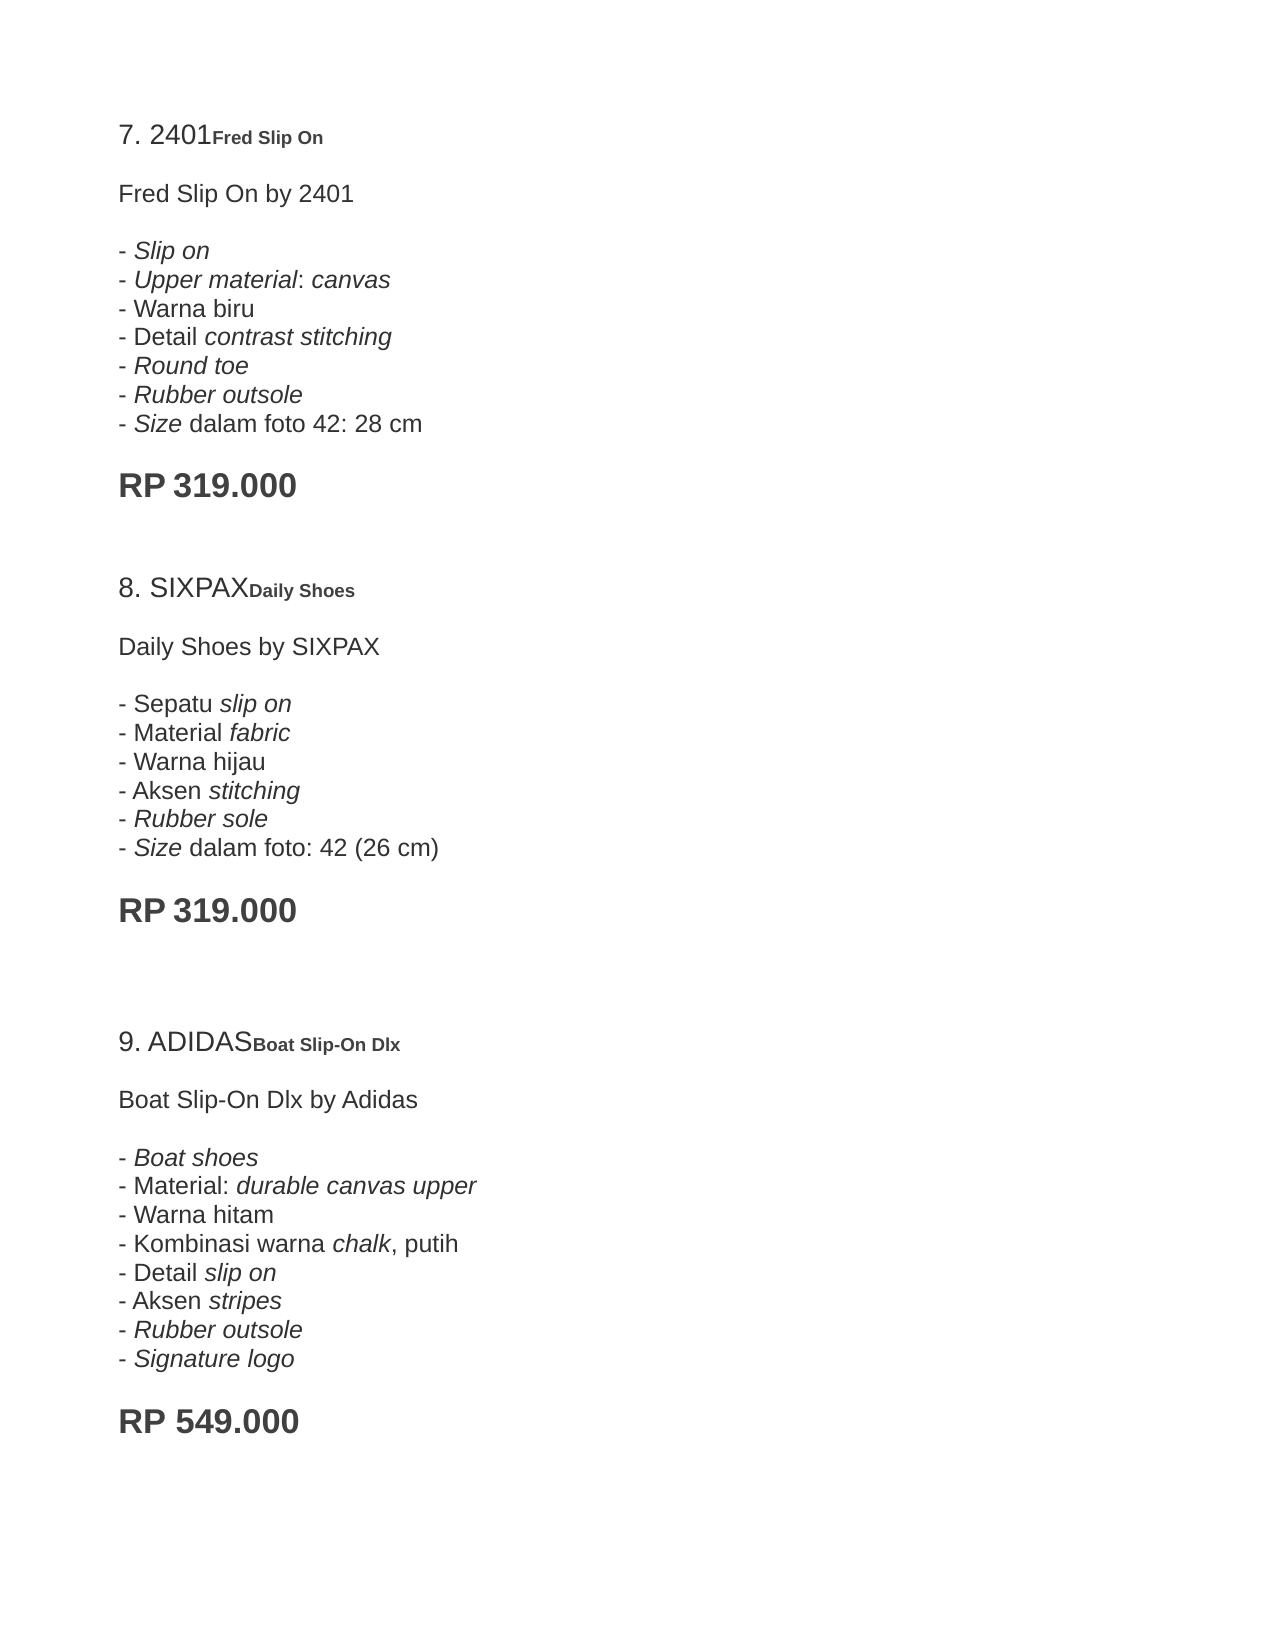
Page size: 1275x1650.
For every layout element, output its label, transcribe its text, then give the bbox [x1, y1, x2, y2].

text Fred Slip On by 2401 - Slip on - Upper material: canvas - Warna biru - Detail contrast stitching - Round toe - Rubber outsole - Size dalam foto 42: 28 cm [118, 179, 1157, 437]
text Boat Slip-On Dlx by Adidas - Boat shoes - Material: durable canvas upper - Warna hitam - Kombinasi warna chalk, putih - Detail slip on - Aksen stripes - Rubber outsole - Signature logo [118, 1085, 1157, 1373]
subtitle 9. ADIDASBoat Slip-On Dlx [118, 1024, 1157, 1057]
subtitle 8. SIXPAXDaily Shoes [118, 571, 1157, 604]
subtitle 7. 2401Fred Slip On [118, 118, 1157, 151]
text RP 319.000 [118, 890, 1157, 929]
text RP 549.000 [118, 1401, 1157, 1440]
text RP 319.000 [118, 466, 1157, 505]
text Daily Shoes by SIXPAX - Sepatu slip on - Material fabric - Warna hijau - Aksen stitching - Rubber sole - Size dalam foto: 42 (26 cm) [118, 632, 1157, 862]
